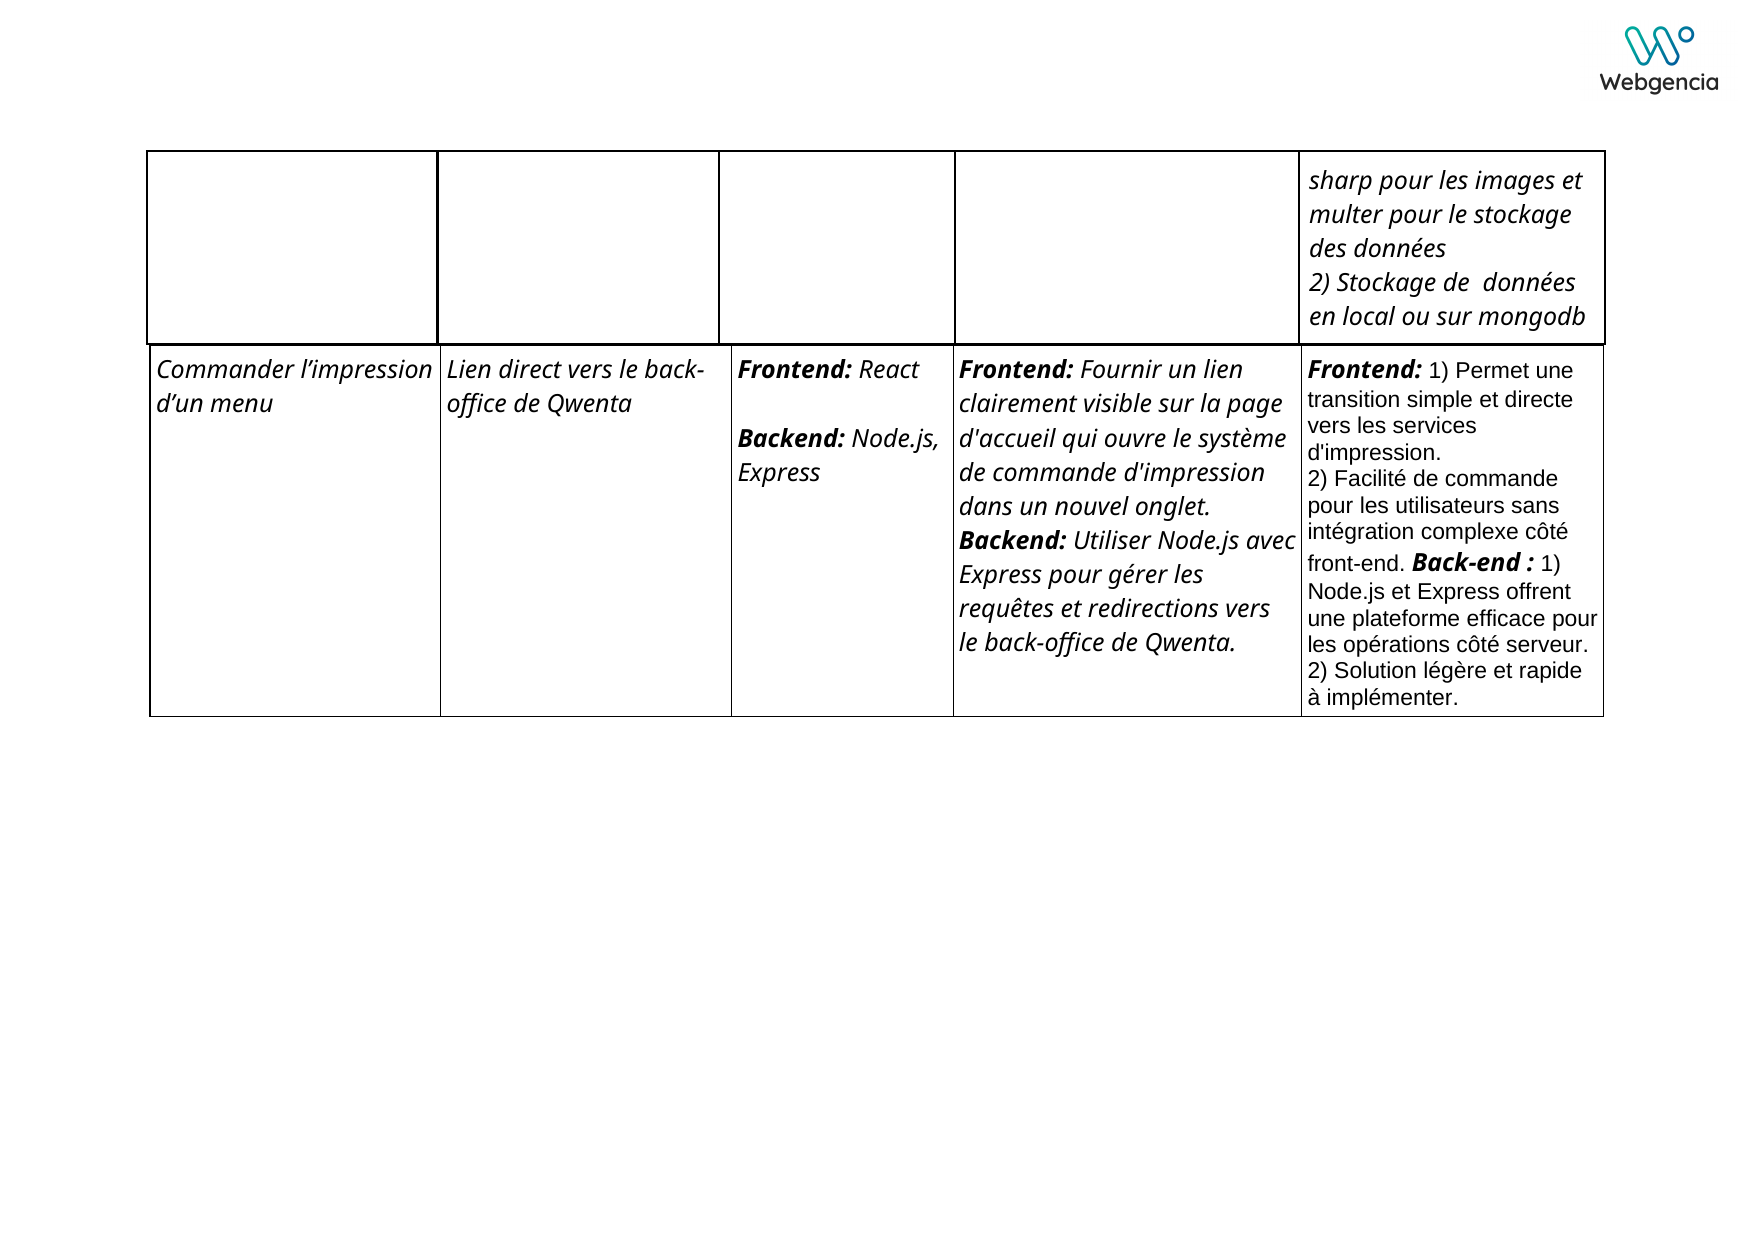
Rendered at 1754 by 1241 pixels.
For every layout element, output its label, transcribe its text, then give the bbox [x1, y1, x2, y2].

table_cell [439, 152, 718, 343]
table_cell [956, 152, 1298, 343]
picture [1580, 20, 1739, 101]
table_header Lien direct vers le back-office de Qwenta [441, 346, 731, 716]
table_header Commander l’impression d’un menu [151, 346, 440, 716]
table_cell [720, 152, 954, 343]
table_header Frontend: 1) Permet une transition simple et directe vers les services d'impression. 2) Facilité de commande pour les utilisateurs sans intégration complexe côté front-end. Back-end : 1) Node.js et Express offrent une plateforme efficace pour les opérations côté serveur. 2) Solution légère et rapide à implémenter. [1302, 346, 1603, 716]
table_cell [148, 152, 436, 343]
table_header Frontend: React Backend: Node.js, Express [732, 346, 953, 716]
table_cell sharp pour les images et multer pour le stockage des données 2) Stockage de données en local ou sur mongodb [1300, 152, 1604, 343]
table_header Frontend: Fournir un lien clairement visible sur la page d'accueil qui ouvre le système de commande d'impression dans un nouvel onglet. Backend: Utiliser Node.js avec Express pour gérer les requêtes et redirections vers le back-office de Qwenta. [954, 346, 1301, 716]
